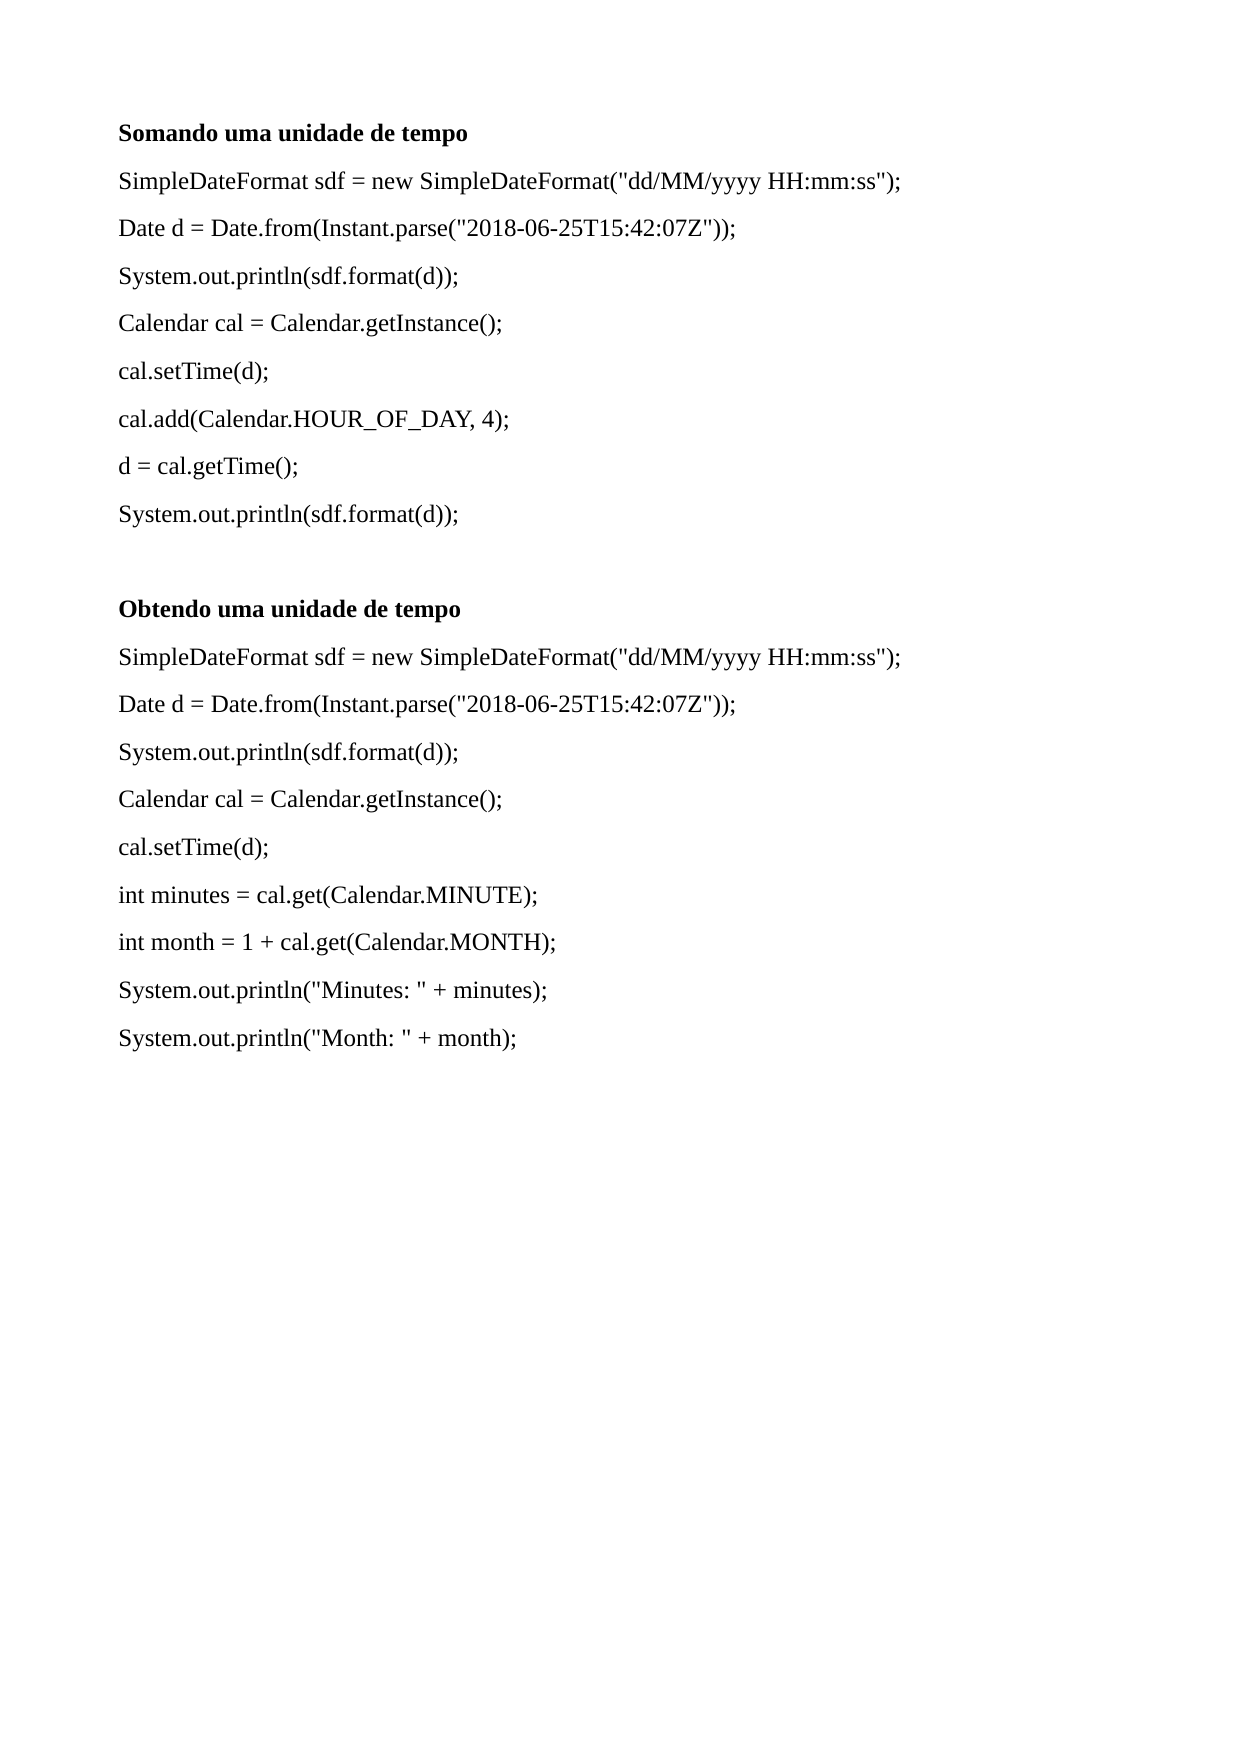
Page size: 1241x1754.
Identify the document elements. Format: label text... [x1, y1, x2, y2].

text int month = 1 + cal.get(Calendar.MONTH); [118, 927, 1122, 956]
text System.out.println(sdf.format(d)); [118, 499, 1122, 528]
text Date d = Date.from(Instant.parse("2018-06-25T15:42:07Z")); [118, 689, 1122, 718]
text System.out.println("Month: " + month); [118, 1023, 1122, 1051]
text System.out.println(sdf.format(d)); [118, 737, 1122, 766]
text cal.setTime(d); [118, 832, 1122, 861]
text int minutes = cal.get(Calendar.MINUTE); [118, 880, 1122, 908]
text Calendar cal = Calendar.getInstance(); [118, 784, 1122, 813]
text System.out.println(sdf.format(d)); [118, 261, 1122, 290]
text d = cal.getTime(); [118, 451, 1122, 480]
text Somando uma unidade de tempo [118, 118, 1122, 147]
text Date d = Date.from(Instant.parse("2018-06-25T15:42:07Z")); [118, 213, 1122, 242]
text Obtendo uma unidade de tempo [118, 594, 1122, 623]
text cal.setTime(d); [118, 356, 1122, 385]
text SimpleDateFormat sdf = new SimpleDateFormat("dd/MM/yyyy HH:mm:ss"); [118, 642, 1122, 671]
text System.out.println("Minutes: " + minutes); [118, 975, 1122, 1004]
text SimpleDateFormat sdf = new SimpleDateFormat("dd/MM/yyyy HH:mm:ss"); [118, 166, 1122, 194]
text cal.add(Calendar.HOUR_OF_DAY, 4); [118, 404, 1122, 432]
text Calendar cal = Calendar.getInstance(); [118, 308, 1122, 337]
